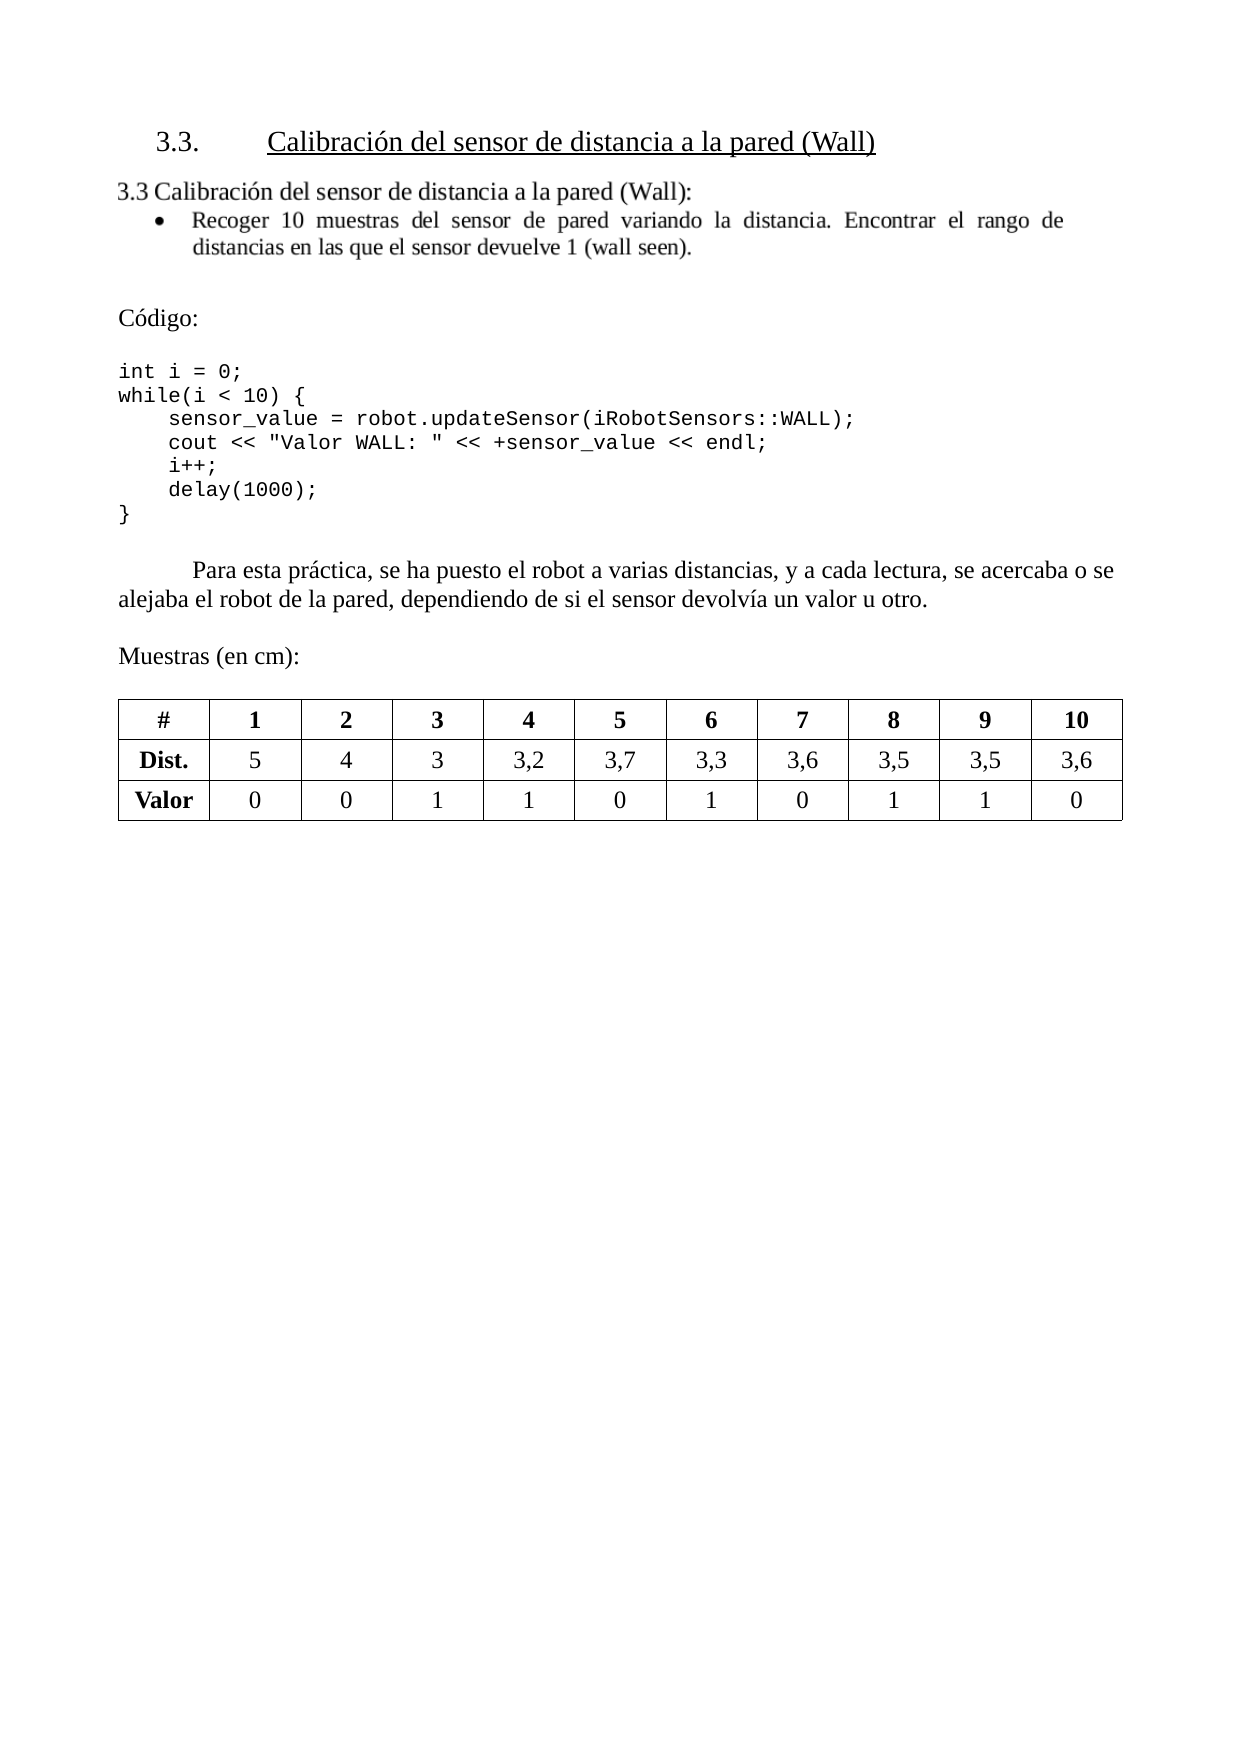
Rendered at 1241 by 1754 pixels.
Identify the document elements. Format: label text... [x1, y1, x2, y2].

text i++; [118, 456, 1122, 479]
table_cell 3,7 [575, 740, 666, 779]
table_cell 0 [302, 781, 392, 820]
table_cell 0 [1032, 781, 1122, 820]
text Para esta práctica, se ha puesto el robot a varias distancias, y a cada lectura, se acercaba o se alejaba el robot de la pared, dependiendo de si el sensor devolvía un valor u otro. [118, 555, 1122, 613]
table_cell 1 [940, 781, 1031, 820]
table_cell 1 [484, 781, 574, 820]
table_cell 1 [393, 781, 483, 820]
table_cell 3,5 [940, 740, 1031, 779]
table_cell 3,3 [667, 740, 757, 779]
table_cell 1 [667, 781, 757, 820]
table_cell 4 [302, 740, 392, 779]
picture [118, 170, 1084, 275]
table_cell Valor [119, 781, 209, 820]
table_cell 0 [575, 781, 666, 820]
table_header 6 [667, 700, 757, 739]
table_header 10 [1032, 700, 1122, 739]
text } [118, 503, 1122, 526]
text Muestras (en cm): [118, 641, 1122, 670]
text while(i < 10) { [118, 384, 1122, 408]
table_header 4 [484, 700, 574, 739]
table_header 5 [575, 700, 666, 739]
table_cell 1 [849, 781, 939, 820]
text int i = 0; [118, 361, 1122, 384]
table_header 7 [758, 700, 848, 739]
table_cell 3,6 [1032, 740, 1122, 779]
subtitle Calibración del sensor de distancia a la pared (Wall) [156, 124, 1122, 158]
table_cell 3,2 [484, 740, 574, 779]
text sensor_value = robot.updateSensor(iRobotSensors::WALL); [118, 408, 1122, 432]
text Código: [118, 303, 1122, 332]
table_cell 0 [758, 781, 848, 820]
table_header 1 [210, 700, 301, 739]
table_cell 3,5 [849, 740, 939, 779]
table_cell 3 [393, 740, 483, 779]
table_cell 0 [210, 781, 301, 820]
text delay(1000); [118, 479, 1122, 503]
table_header 8 [849, 700, 939, 739]
table_cell 5 [210, 740, 301, 779]
table_cell Dist. [119, 740, 209, 779]
table_header # [119, 700, 209, 739]
table_header 2 [302, 700, 392, 739]
text cout << "Valor WALL: " << +sensor_value << endl; [118, 432, 1122, 456]
table_header 9 [940, 700, 1031, 739]
table_header 3 [393, 700, 483, 739]
table_cell 3,6 [758, 740, 848, 779]
